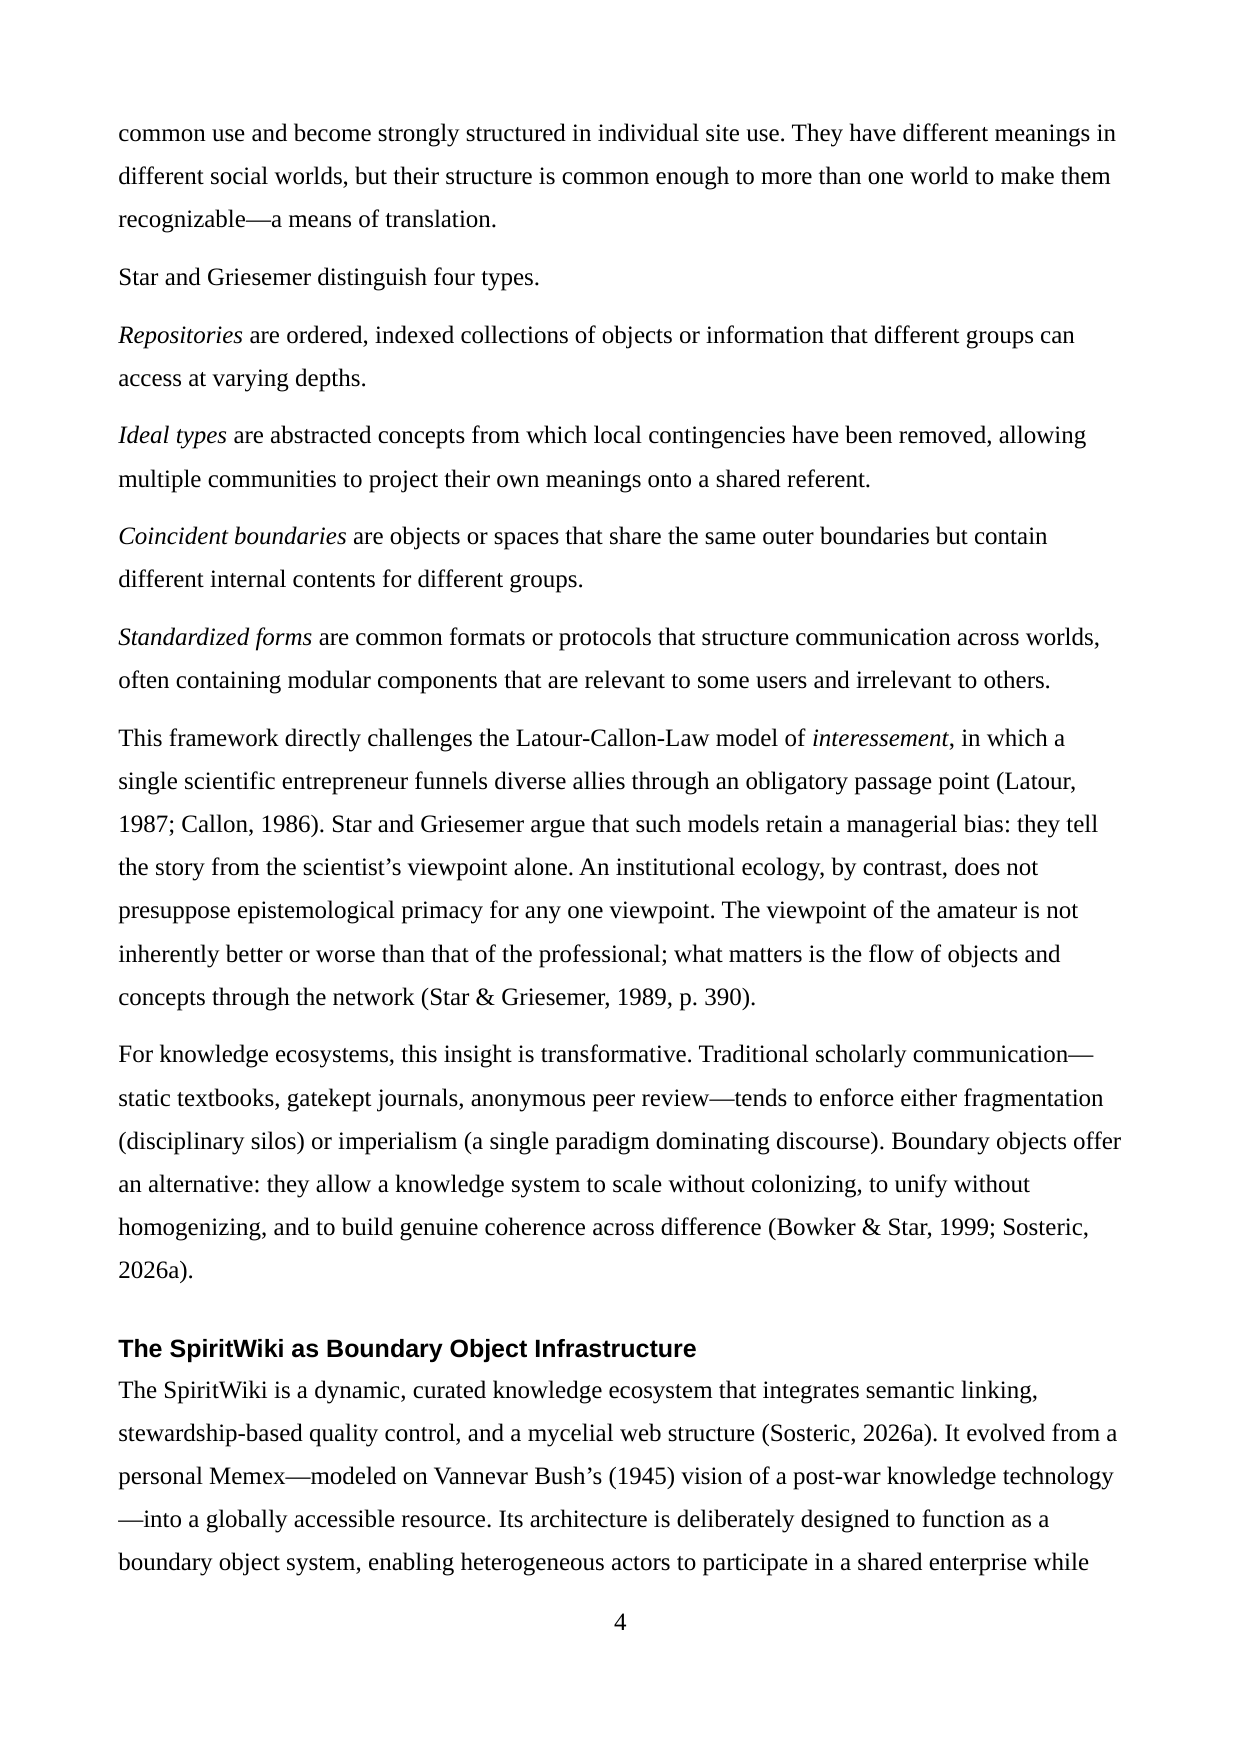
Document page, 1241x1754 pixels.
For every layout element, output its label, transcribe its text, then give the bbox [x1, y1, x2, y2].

text Repositories are ordered, indexed collections of objects or information that different groups can access at varying depths. [118, 320, 1122, 392]
text Coincident boundaries are objects or spaces that share the same outer boundaries but contain different internal contents for different groups. [118, 521, 1122, 593]
text Star and Griesemer distinguish four types. [118, 262, 1122, 291]
text Ideal types are abstracted concepts from which local contingencies have been removed, allowing multiple communities to project their own meanings onto a shared referent. [118, 421, 1122, 492]
text This framework directly challenges the Latour-Callon-Law model of interessement, in which a single scientific entrepreneur funnels diverse allies through an obligatory passage point (Latour, 1987; Callon, 1986). Star and Griesemer argue that such models retain a managerial bias: they tell the story from the scientist’s viewpoint alone. An institutional ecology, by contrast, does not presuppose epistemological primacy for any one viewpoint. The viewpoint of the amateur is not inherently better or worse than that of the professional; what matters is the flow of objects and concepts through the network (Star & Griesemer, 1989, p. 390). [118, 723, 1122, 1011]
subtitle The SpiritWiki as Boundary Object Infrastructure [118, 1334, 1122, 1362]
text The SpiritWiki is a dynamic, curated knowledge ecosystem that integrates semantic linking, stewardship-based quality control, and a mycelial web structure (Sosteric, 2026a). It evolved from a personal Memex—modeled on Vannevar Bush’s (1945) vision of a post-war knowledge technology—into a globally accessible resource. Its architecture is deliberately designed to function as a boundary object system, enabling heterogeneous actors to participate in a shared enterprise while [118, 1375, 1122, 1576]
text For knowledge ecosystems, this insight is transformative. Traditional scholarly communication—static textbooks, gatekept journals, anonymous peer review—tends to enforce either fragmentation (disciplinary silos) or imperialism (a single paradigm dominating discourse). Boundary objects offer an alternative: they allow a knowledge system to scale without colonizing, to unify without homogenizing, and to build genuine coherence across difference (Bowker & Star, 1999; Sosteric, 2026a). [118, 1039, 1122, 1284]
text Standardized forms are common formats or protocols that structure communication across worlds, often containing modular components that are relevant to some users and irrelevant to others. [118, 622, 1122, 694]
text common use and become strongly structured in individual site use. They have different meanings in different social worlds, but their structure is common enough to more than one world to make them recognizable—a means of translation. [118, 118, 1122, 233]
